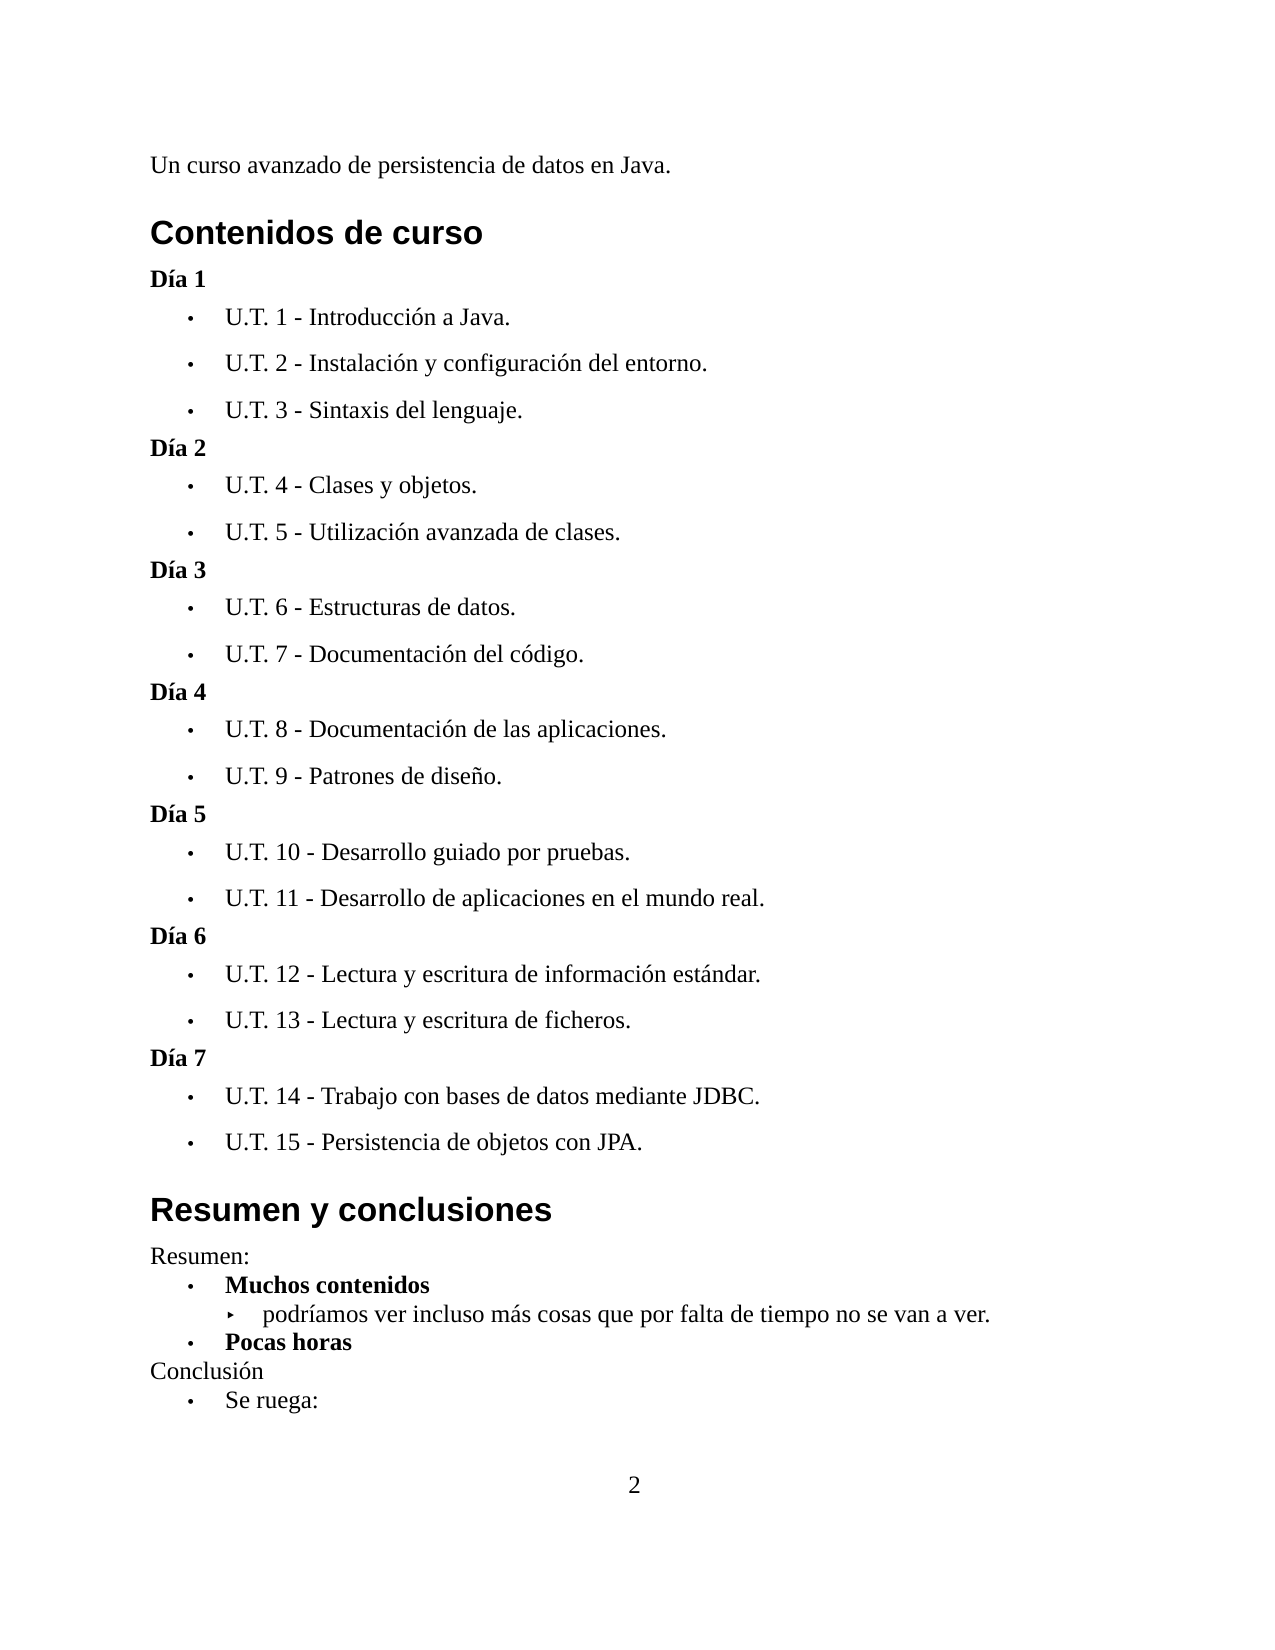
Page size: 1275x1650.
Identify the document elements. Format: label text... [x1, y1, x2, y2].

text Un curso avanzado de persistencia de datos en Java. [150, 150, 1125, 179]
text Día 2 [150, 433, 1125, 461]
text Resumen: [150, 1241, 1125, 1270]
text Día 1 [150, 264, 1125, 293]
subtitle Contenidos de curso [150, 213, 1125, 251]
list U.T. 10 - Desarrollo guiado por pruebas. [187, 837, 1125, 865]
list U.T. 7 - Documentación del código. [187, 639, 1125, 668]
list U.T. 12 - Lectura y escritura de información estándar. [187, 959, 1125, 987]
list U.T. 6 - Estructuras de datos. [187, 592, 1125, 621]
list U.T. 15 - Persistencia de objetos con JPA. [187, 1127, 1125, 1156]
text Día 4 [150, 677, 1125, 706]
list Muchos contenidos [187, 1270, 1125, 1299]
list U.T. 14 - Trabajo con bases de datos mediante JDBC. [187, 1081, 1125, 1109]
list U.T. 2 - Instalación y configuración del entorno. [187, 348, 1125, 377]
list podríamos ver incluso más cosas que por falta de tiempo no se van a ver. [225, 1299, 1125, 1327]
subtitle Resumen y conclusiones [150, 1190, 1125, 1229]
list U.T. 9 - Patrones de diseño. [187, 761, 1125, 790]
text Conclusión [150, 1356, 1125, 1385]
text Día 5 [150, 799, 1125, 828]
list U.T. 1 - Introducción a Java. [187, 302, 1125, 330]
list U.T. 5 - Utilización avanzada de clases. [187, 517, 1125, 546]
list U.T. 4 - Clases y objetos. [187, 470, 1125, 499]
list U.T. 3 - Sintaxis del lenguaje. [187, 395, 1125, 424]
list Se ruega: [187, 1385, 1125, 1414]
text Día 7 [150, 1043, 1125, 1072]
list U.T. 8 - Documentación de las aplicaciones. [187, 714, 1125, 743]
list U.T. 11 - Desarrollo de aplicaciones en el mundo real. [187, 883, 1125, 912]
text Día 6 [150, 921, 1125, 950]
text Día 3 [150, 555, 1125, 583]
list U.T. 13 - Lectura y escritura de ficheros. [187, 1005, 1125, 1034]
list Pocas horas [187, 1327, 1125, 1356]
